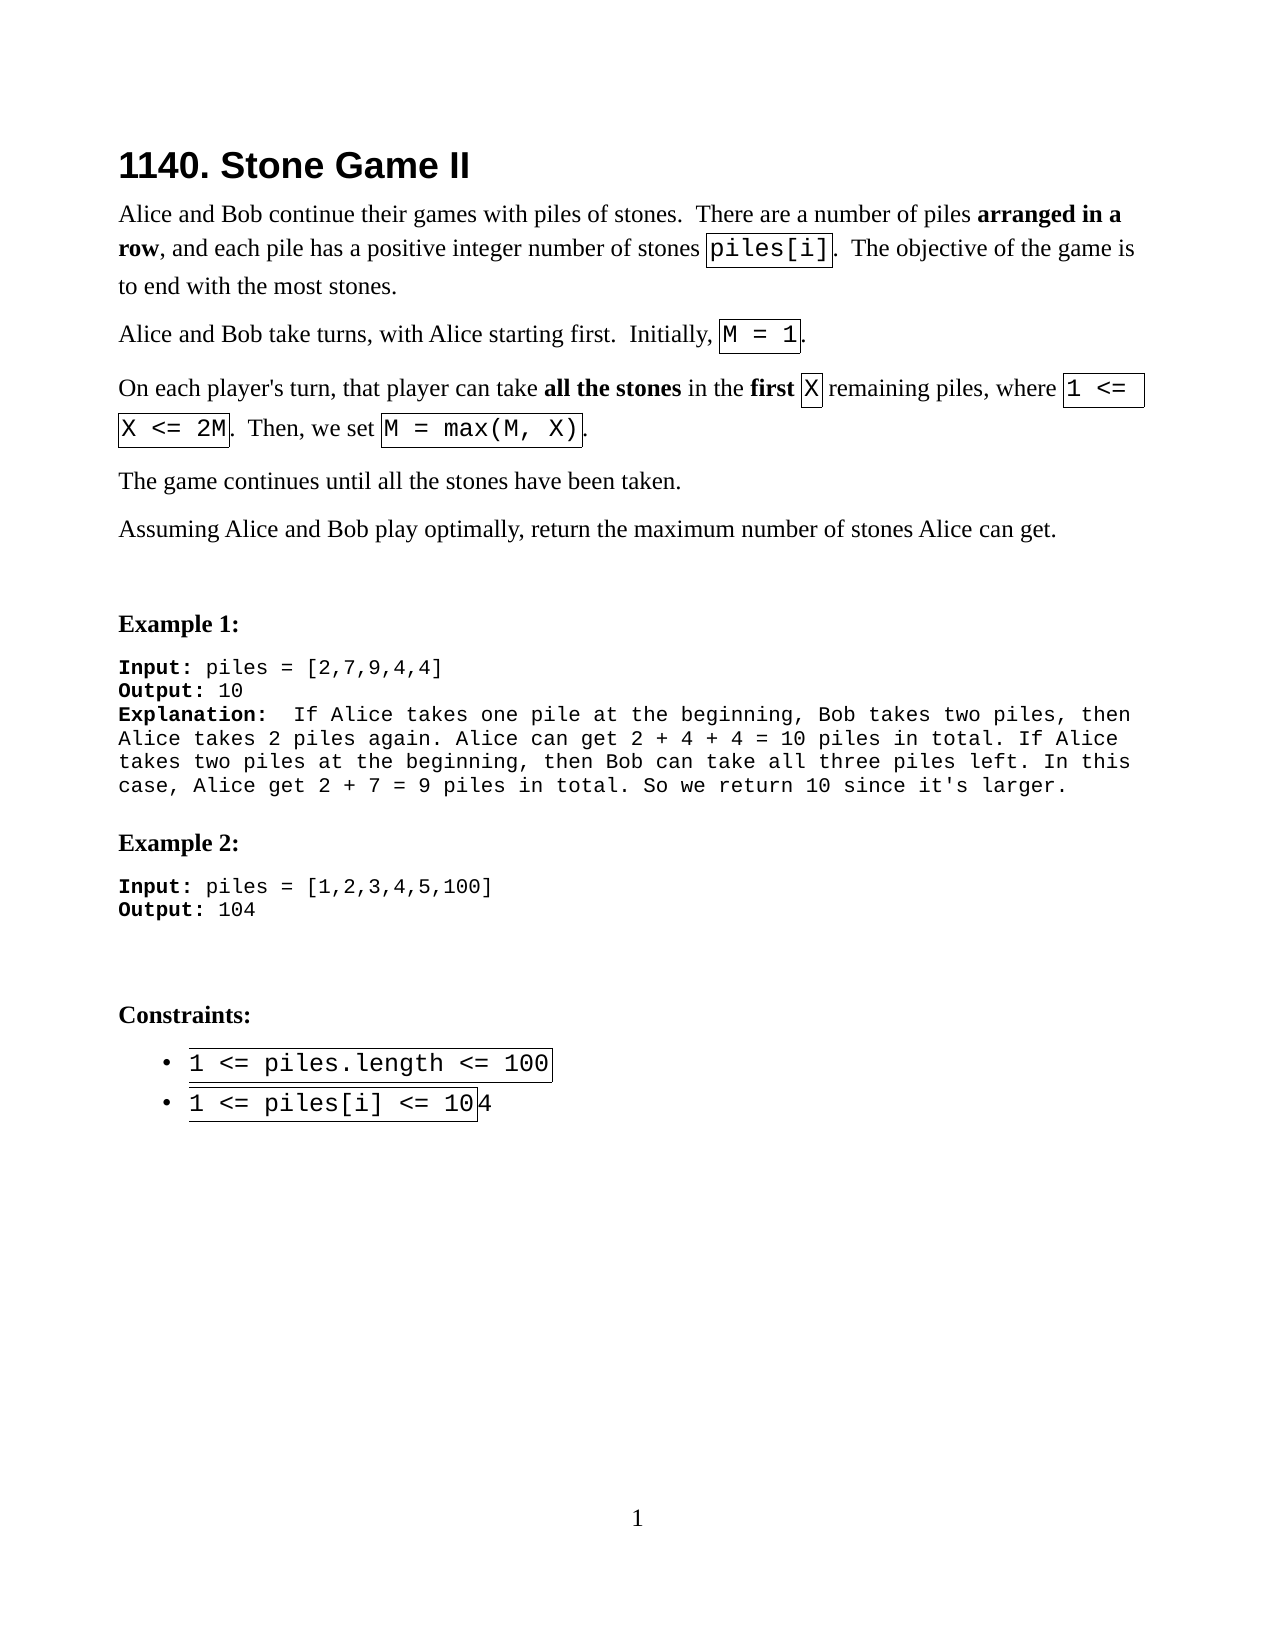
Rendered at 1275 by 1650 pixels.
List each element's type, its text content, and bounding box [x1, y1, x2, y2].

text Assuming Alice and Bob play optimally, return the maximum number of stones Alice can get. [118, 514, 1157, 543]
text Constraints: [118, 1000, 1157, 1029]
list 1 <= piles[i] <= 104 [478, 1087, 1157, 1122]
list 1 <= piles.length <= 100 [162, 1048, 552, 1082]
list 1 <= piles[i] <= 104 [162, 1087, 477, 1122]
text M = 1 [720, 320, 800, 353]
text . [801, 319, 1157, 353]
text Alice and Bob take turns, with Alice starting first. Initially, [118, 319, 719, 353]
text The game continues until all the stones have been taken. [118, 466, 1157, 495]
text On each player's turn, that player can take all the stones in the first X remaining piles, where 1 <= X <= 2M. Then, we set M = max(M, X). [118, 373, 1157, 447]
subtitle 1140. Stone Game II [118, 143, 1157, 186]
list [553, 1048, 1157, 1082]
text Example 2: [118, 828, 1157, 857]
text Output: 104 [118, 899, 1157, 923]
text Output: 10 [118, 681, 1157, 704]
text Example 1: [118, 609, 1157, 638]
text Input: piles = [1,2,3,4,5,100] [118, 876, 1157, 899]
text Input: piles = [2,7,9,4,4] [118, 657, 1157, 681]
text Explanation: If Alice takes one pile at the beginning, Bob takes two piles, then Alice takes 2 piles again. Alice can get 2 + 4 + 4 = 10 piles in total. If Alice takes two piles at the beginning, then Bob can take all three piles left. In this case, Alice get 2 + 7 = 9 piles in total. So we return 10 since it's larger. [118, 704, 1157, 799]
text Alice and Bob continue their games with piles of stones. There are a number of piles arranged in a row, and each pile has a positive integer number of stones piles[i]. The objective of the game is to end with the most stones. [118, 199, 1157, 300]
